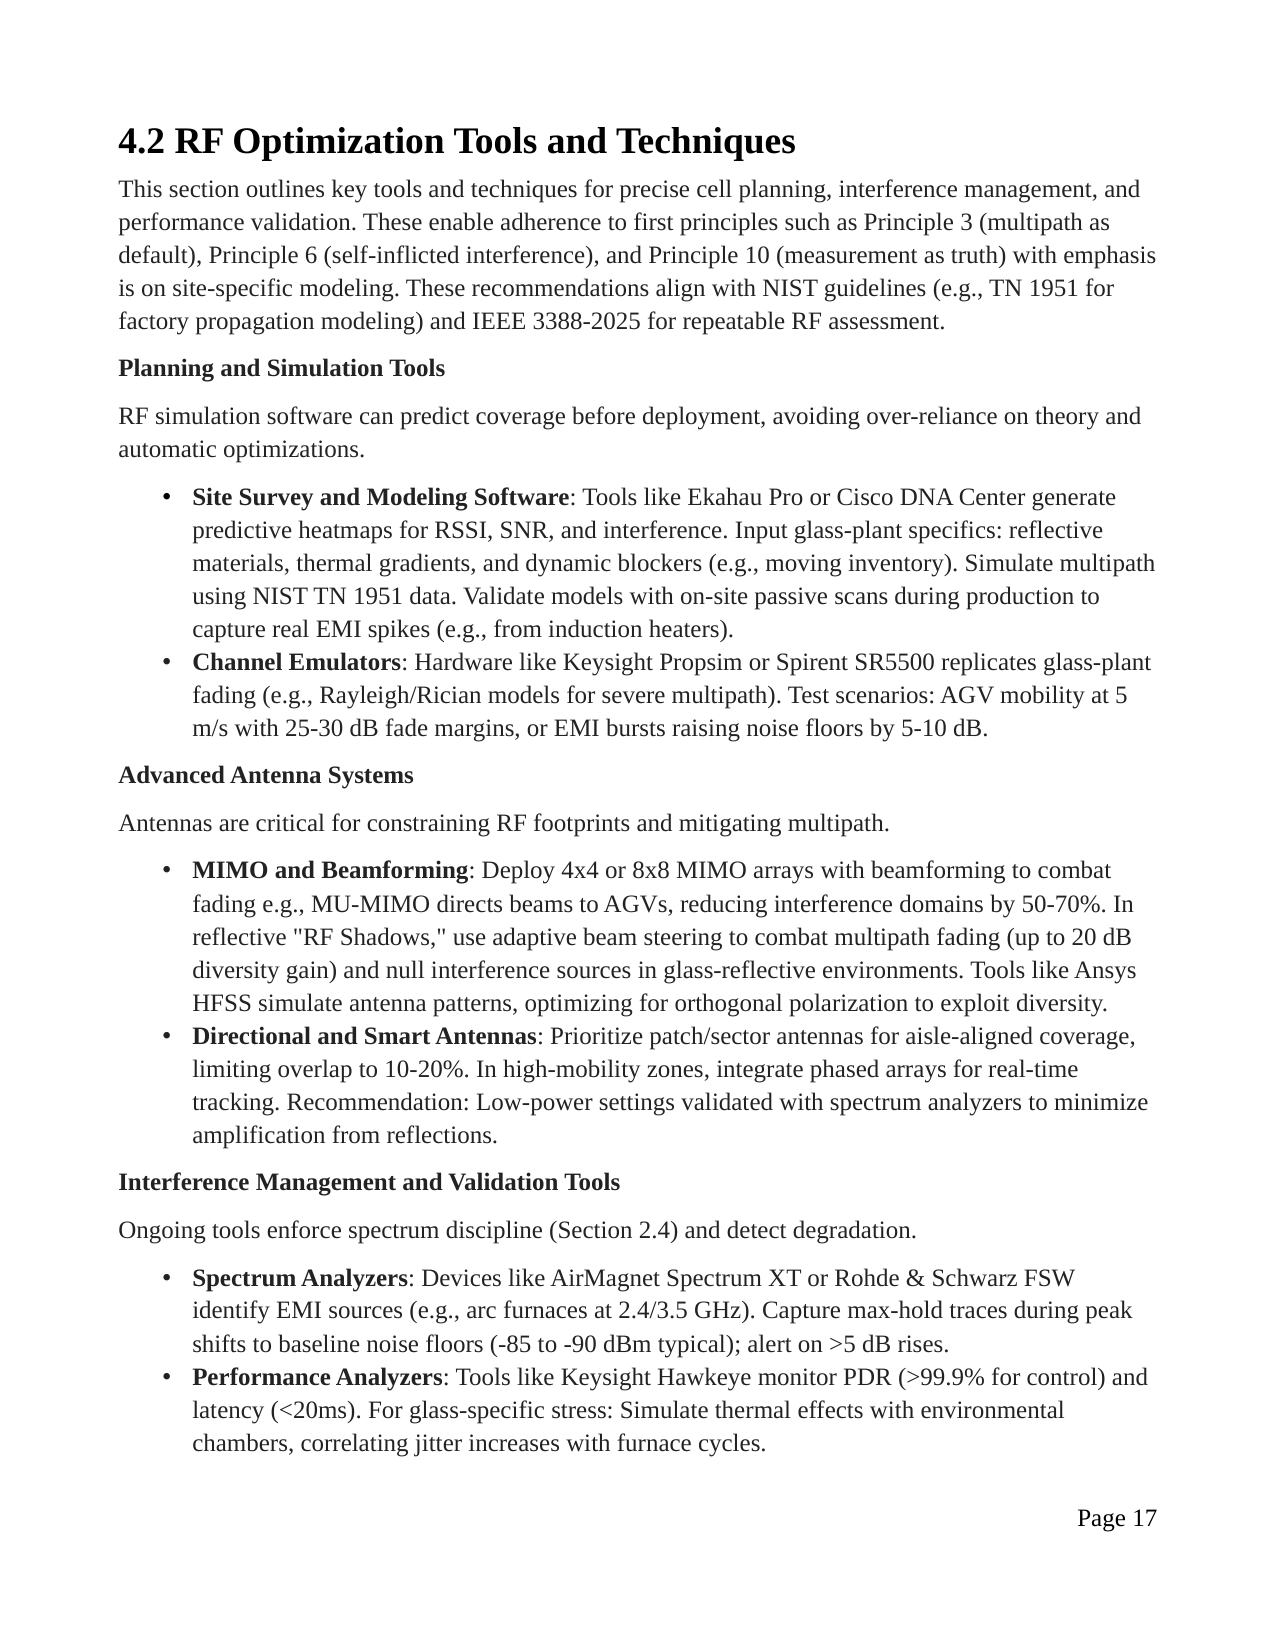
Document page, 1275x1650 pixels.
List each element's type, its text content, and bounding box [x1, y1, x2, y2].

subtitle Interference Management and Validation Tools [118, 1167, 1157, 1196]
list Directional and Smart Antennas: Prioritize patch/sector antennas for aisle-aligned coverage, limiting overlap to 10-20%. In high-mobility zones, integrate phased arrays for real-time tracking. Recommendation: Low-power settings validated with spectrum analyzers to minimize amplification from reflections. [162, 1021, 1157, 1148]
subtitle Advanced Antenna Systems [118, 760, 1157, 789]
list Spectrum Analyzers: Devices like AirMagnet Spectrum XT or Rohde & Schwarz FSW identify EMI sources (e.g., arc furnaces at 2.4/3.5 GHz). Capture max-hold traces during peak shifts to baseline noise floors (-85 to -90 dBm typical); alert on >5 dB rises. [162, 1263, 1157, 1357]
text Ongoing tools enforce spectrum discipline (Section 2.4) and detect degradation. [118, 1215, 1157, 1244]
list Site Survey and Modeling Software: Tools like Ekahau Pro or Cisco DNA Center generate predictive heatmaps for RSSI, SNR, and interference. Input glass-plant specifics: reflective materials, thermal gradients, and dynamic blockers (e.g., moving inventory). Simulate multipath using NIST TN 1951 data. Validate models with on-site passive scans during production to capture real EMI spikes (e.g., from induction heaters). [162, 482, 1157, 642]
text RF simulation software can predict coverage before deployment, avoiding over-reliance on theory and automatic optimizations. [118, 401, 1157, 463]
subtitle 4.2 RF Optimization Tools and Techniques [118, 118, 1157, 161]
text This section outlines key tools and techniques for precise cell planning, interference management, and performance validation. These enable adherence to first principles such as Principle 3 (multipath as default), Principle 6 (self-inflicted interference), and Principle 10 (measurement as truth) with emphasis is on site-specific modeling. These recommendations align with NIST guidelines (e.g., TN 1951 for factory propagation modeling) and IEEE 3388-2025 for repeatable RF assessment. [118, 174, 1157, 334]
list Channel Emulators: Hardware like Keysight Propsim or Spirent SR5500 replicates glass-plant fading (e.g., Rayleigh/Rician models for severe multipath). Test scenarios: AGV mobility at 5 m/s with 25-30 dB fade margins, or EMI bursts raising noise floors by 5-10 dB. [162, 647, 1157, 742]
subtitle Planning and Simulation Tools [118, 353, 1157, 382]
list Performance Analyzers: Tools like Keysight Hawkeye monitor PDR (>99.9% for control) and latency (<20ms). For glass-specific stress: Simulate thermal effects with environmental chambers, correlating jitter increases with furnace cycles. [162, 1362, 1157, 1456]
text Antennas are critical for constraining RF footprints and mitigating multipath. [118, 808, 1157, 837]
list MIMO and Beamforming: Deploy 4x4 or 8x8 MIMO arrays with beamforming to combat fading e.g., MU-MIMO directs beams to AGVs, reducing interference domains by 50-70%. In reflective "RF Shadows," use adaptive beam steering to combat multipath fading (up to 20 dB diversity gain) and null interference sources in glass-reflective environments. Tools like Ansys HFSS simulate antenna patterns, optimizing for orthogonal polarization to exploit diversity. [162, 856, 1157, 1016]
